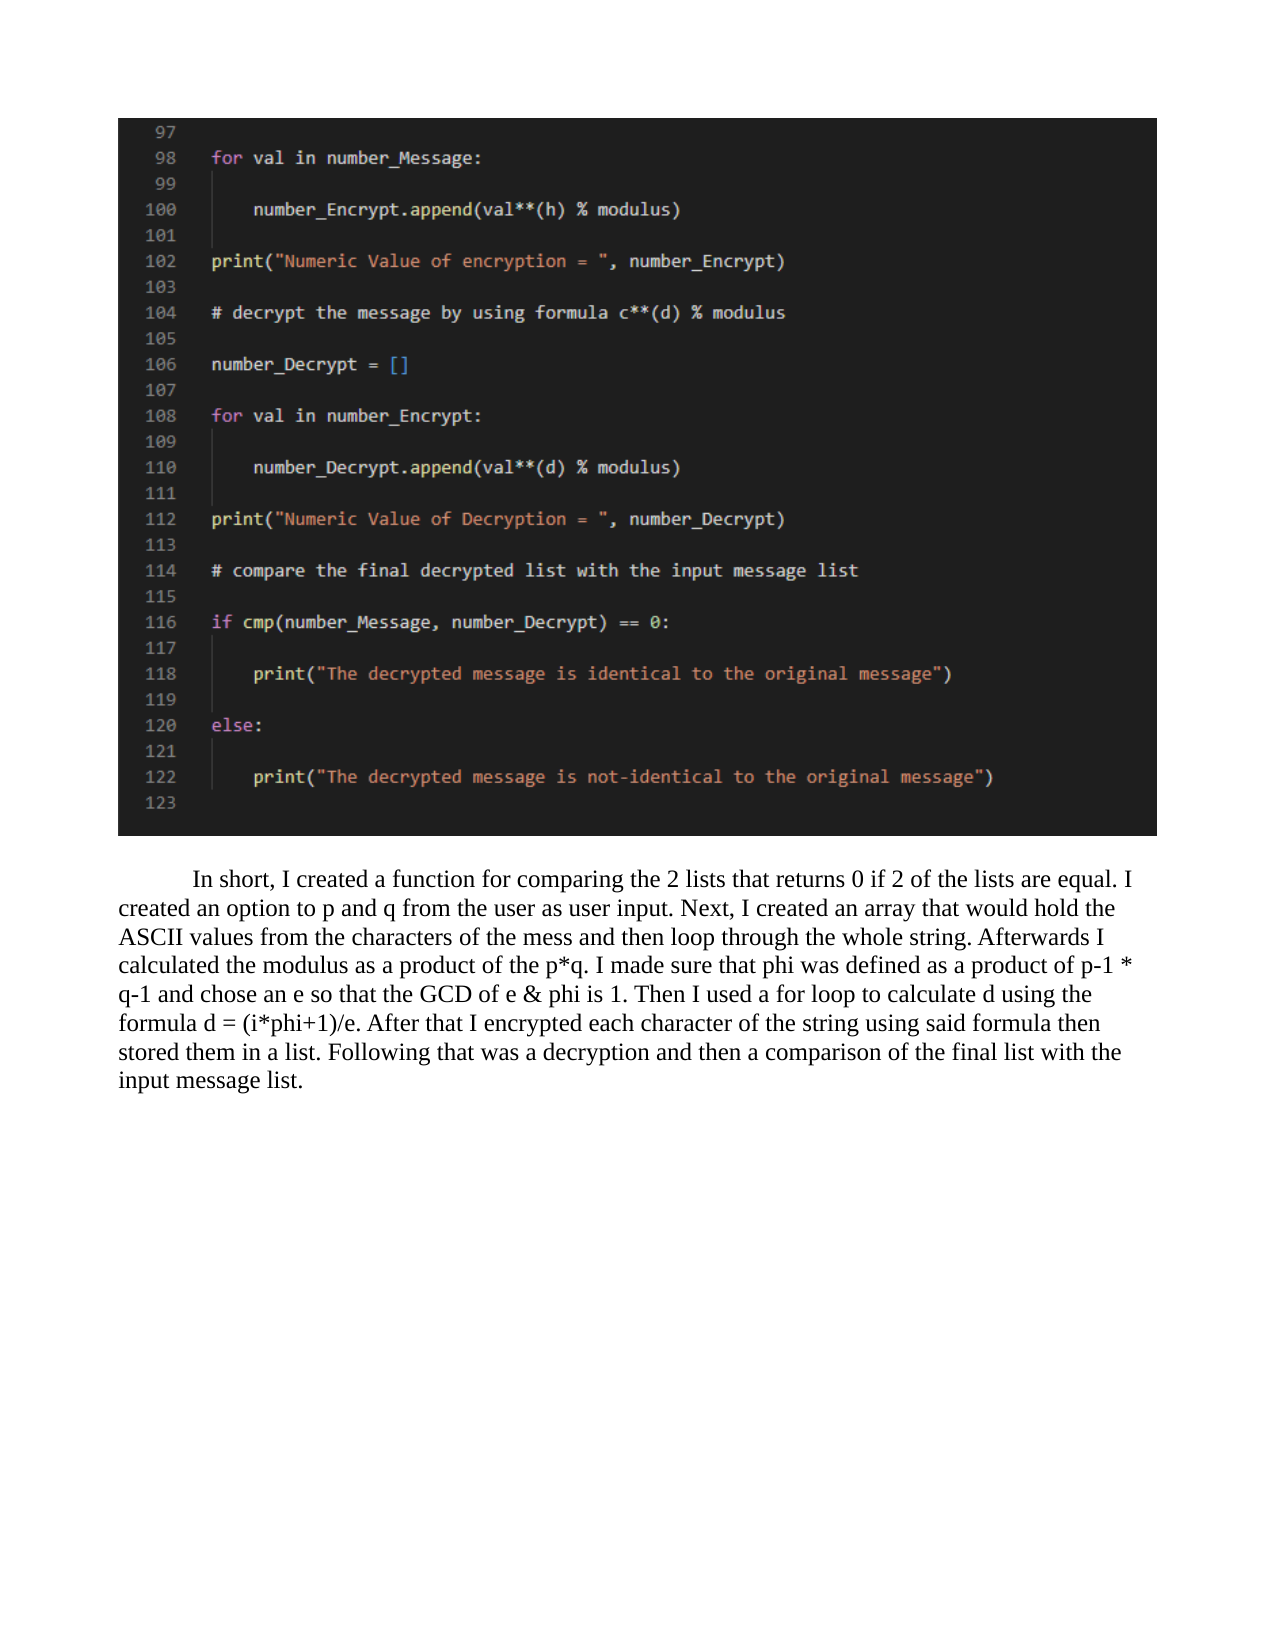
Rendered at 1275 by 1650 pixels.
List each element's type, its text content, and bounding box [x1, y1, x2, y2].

picture [118, 118, 1157, 836]
text In short, I created a function for comparing the 2 lists that returns 0 if 2 of the lists are equal. I created an option to p and q from the user as user input. Next, I created an array that would hold the ASCII values from the characters of the mess and then loop through the whole string. Afterwards I calculated the modulus as a product of the p*q. I made sure that phi was defined as a product of p-1 * q-1 and chose an e so that the GCD of e & phi is 1. Then I used a for loop to calculate d using the formula d = (i*phi+1)/e. After that I encrypted each character of the string using said formula then stored them in a list. Following that was a decryption and then a comparison of the final list with the input message list. [118, 864, 1157, 1094]
